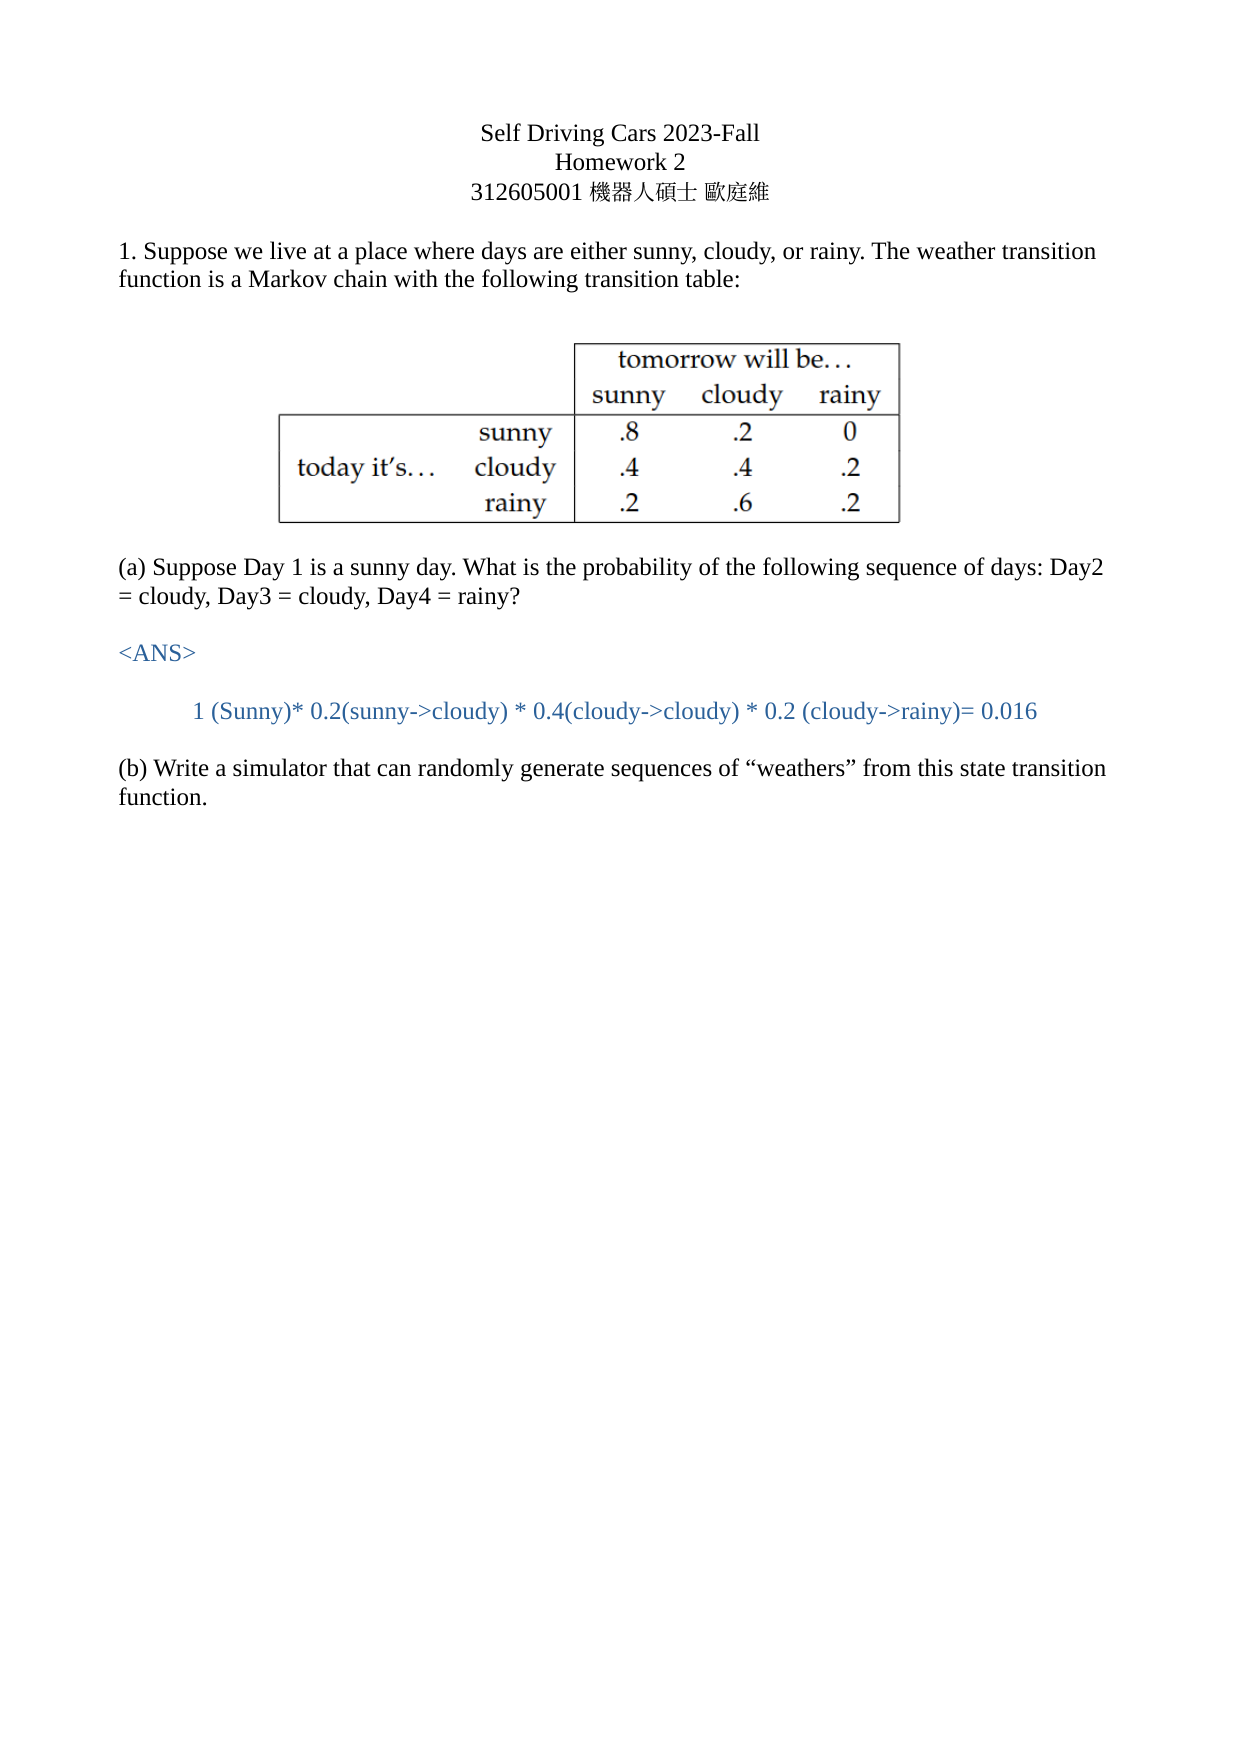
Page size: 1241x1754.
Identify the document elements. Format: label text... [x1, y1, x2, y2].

picture [253, 325, 924, 537]
text (a) Suppose Day 1 is a sunny day. What is the probability of the following sequence of days: Day2 = cloudy, Day3 = cloudy, Day4 = rainy? [118, 552, 1122, 609]
text 1. Suppose we live at a place where days are either sunny, cloudy, or rainy. The weather transition function is a Markov chain with the following transition table: [118, 236, 1122, 293]
text Self Driving Cars 2023-Fall [118, 118, 1122, 147]
text <ANS> [118, 638, 1122, 667]
text (b) Write a simulator that can randomly generate sequences of “weathers” from this state transition function. [118, 753, 1122, 811]
text 312605001 機器人碩士 歐庭維 [118, 176, 1122, 207]
text 1 (Sunny)* 0.2(sunny->cloudy) * 0.4(cloudy->cloudy) * 0.2 (cloudy->rainy)= 0.016 [118, 696, 1122, 724]
text Homework 2 [118, 147, 1122, 176]
